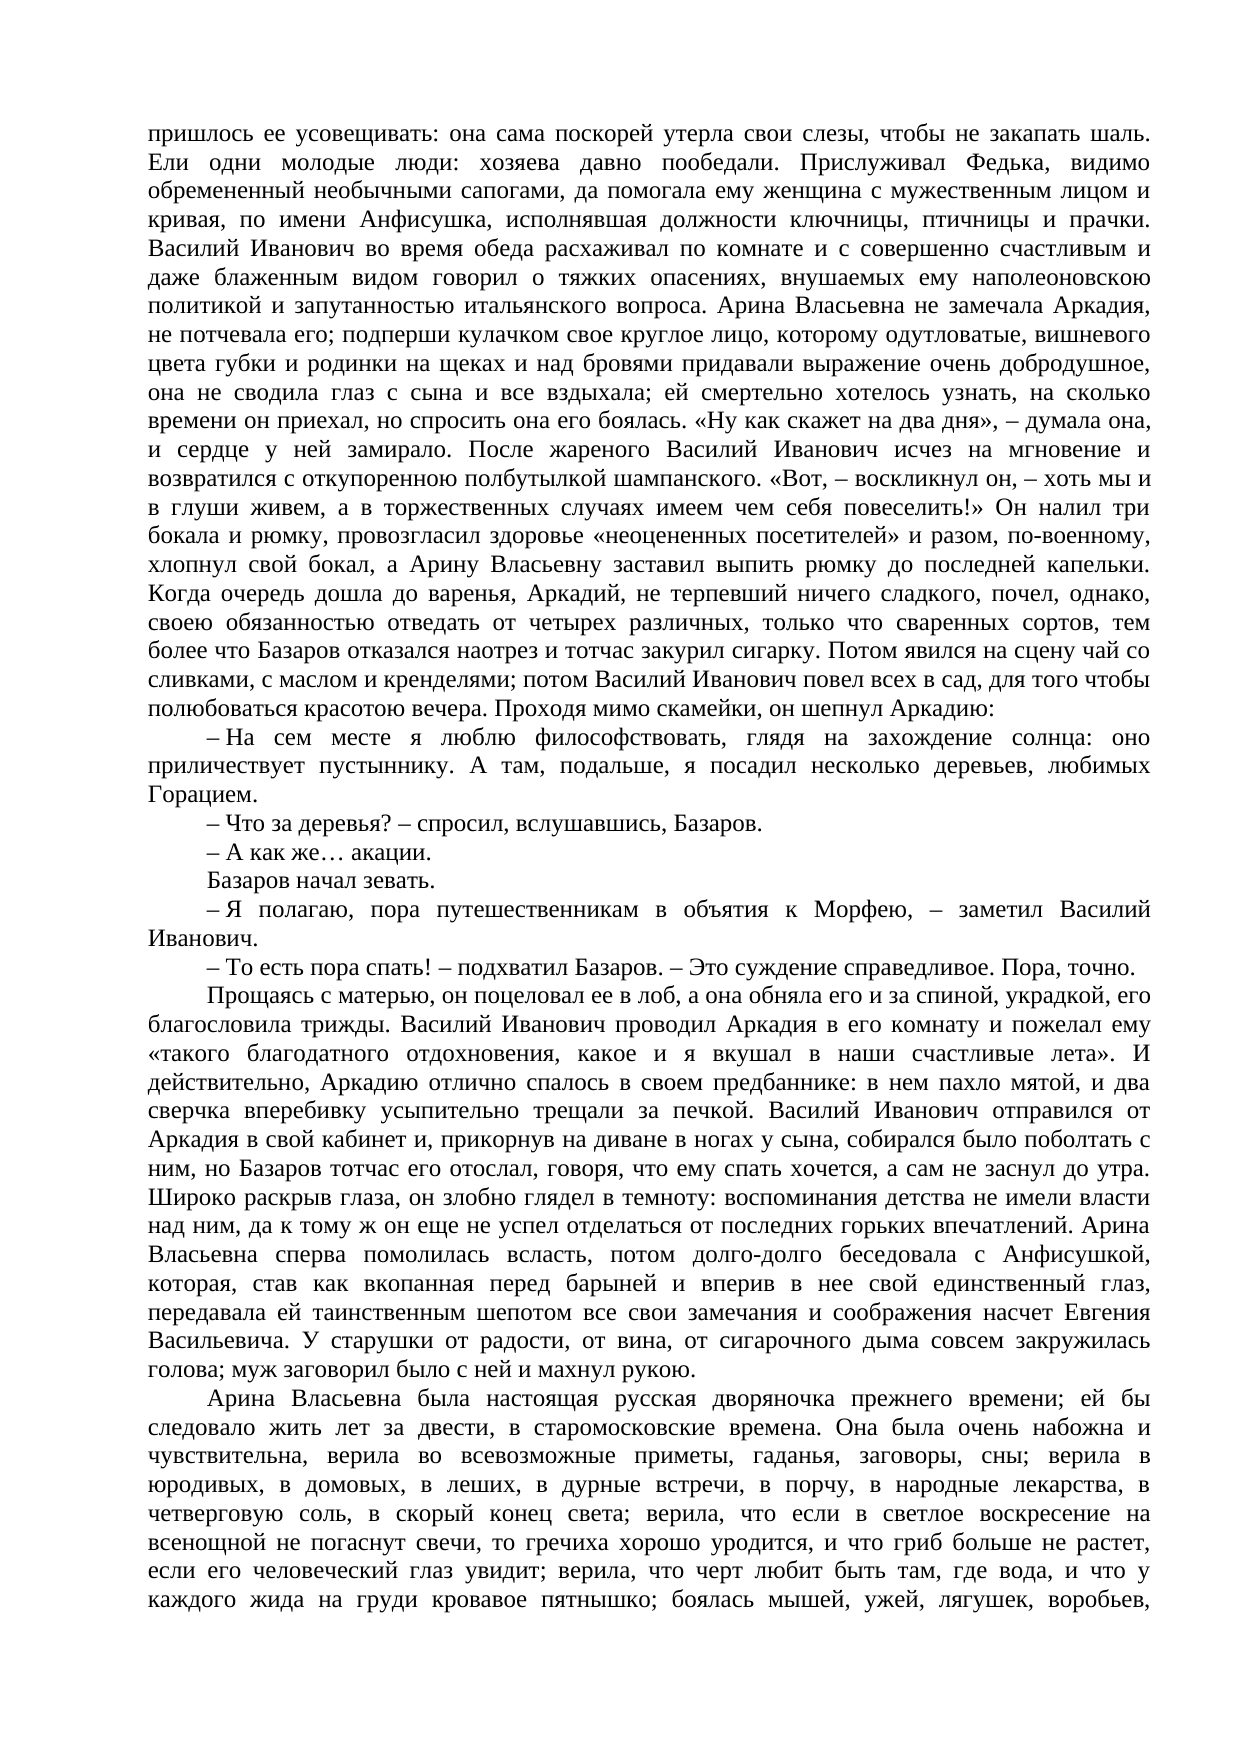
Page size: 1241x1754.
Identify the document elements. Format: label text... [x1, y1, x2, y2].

text – А как же… акации. [148, 837, 1152, 866]
text – Я полагаю, пора путешественникам в объятия к Морфею, – заметил Василий Иванович. [148, 894, 1152, 952]
text – То есть пора спать! – подхватил Базаров. – Это суждение справедливое. Пора, точно. [148, 952, 1152, 981]
text пришлось ее усовещивать: она сама поскорей утерла свои слезы, чтобы не закапать шаль. Ели одни молодые люди: хозяева давно пообедали. Прислуживал Федька, видимо обремененный необычными сапогами, да помогала ему женщина с мужественным лицом и кривая, по имени Анфисушка, исполнявшая должности ключницы, птичницы и прачки. Василий Иванович во время обеда расхаживал по комнате и с совершенно счастливым и даже блаженным видом говорил о тяжких опасениях, внушаемых ему наполеоновскою политикой и запутанностью итальянского вопроса. Арина Власьевна не замечала Аркадия, не потчевала его; подперши кулачком свое круглое лицо, которому одутловатые, вишневого цвета губки и родинки на щеках и над бровями придавали выражение очень добродушное, она не сводила глаз с сына и все вздыхала; ей смертельно хотелось узнать, на сколько времени он приехал, но спросить она его боялась. «Ну как скажет на два дня», – думала она, и сердце у ней замирало. После жареного Василий Иванович исчез на мгновение и возвратился с откупоренною полбутылкой шампанского. «Вот, – воскликнул он, – хоть мы и в глуши живем, а в торжественных случаях имеем чем себя повеселить!» Он налил три бокала и рюмку, провозгласил здоровье «неоцененных посетителей» и разом, по-военному, хлопнул свой бокал, а Арину Власьевну заставил выпить рюмку до последней капельки. Когда очередь дошла до варенья, Аркадий, не терпевший ничего сладкого, почел, однако, своею обязанностью отведать от четырех различных, только что сваренных сортов, тем более что Базаров отказался наотрез и тотчас закурил сигарку. Потом явился на сцену чай со сливками, с маслом и кренделями; потом Василий Иванович повел всех в сад, для того чтобы полюбоваться красотою вечера. Проходя мимо скамейки, он шепнул Аркадию: [148, 118, 1152, 722]
text Базаров начал зевать. [148, 866, 1152, 894]
text – Что за деревья? – спросил, вслушавшись, Базаров. [148, 808, 1152, 837]
text – На сем месте я люблю философствовать, глядя на захождение солнца: оно приличествует пустыннику. А там, подальше, я посадил несколько деревьев, любимых Горацием. [148, 722, 1152, 808]
text Прощаясь с матерью, он поцеловал ее в лоб, а она обняла его и за спиной, украдкой, его благословила трижды. Василий Иванович проводил Аркадия в его комнату и пожелал ему «такого благодатного отдохновения, какое и я вкушал в наши счастливые лета». И действительно, Аркадию отлично спалось в своем предбаннике: в нем пахло мятой, и два сверчка вперебивку усыпительно трещали за печкой. Василий Иванович отправился от Аркадия в свой кабинет и, прикорнув на диване в ногах у сына, собирался было поболтать с ним, но Базаров тотчас его отослал, говоря, что ему спать хочется, а сам не заснул до утра. Широко раскрыв глаза, он злобно глядел в темноту: воспоминания детства не имели власти над ним, да к тому ж он еще не успел отделаться от последних горьких впечатлений. Арина Власьевна сперва помолилась всласть, потом долго-долго беседовала с Анфисушкой, которая, став как вкопанная перед барыней и вперив в нее свой единственный глаз, передавала ей таинственным шепотом все свои замечания и соображения насчет Евгения Васильевича. У старушки от радости, от вина, от сигарочного дыма совсем закружилась голова; муж заговорил было с ней и махнул рукою. [148, 981, 1152, 1383]
text Арина Власьевна была настоящая русская дворяночка прежнего времени; ей бы следовало жить лет за двести, в старомосковские времена. Она была очень набожна и чувствительна, верила во всевозможные приметы, гаданья, заговоры, сны; верила в юродивых, в домовых, в леших, в дурные встречи, в порчу, в народные лекарства, в четверговую соль, в скорый конец света; верила, что если в светлое воскресение на всенощной не погаснут свечи, то гречиха хорошо уродится, и что гриб больше не растет, если его человеческий глаз увидит; верила, что черт любит быть там, где вода, и что у каждого жида на груди кровавое пятнышко; боялась мышей, ужей, лягушек, воробьев, [148, 1383, 1152, 1613]
